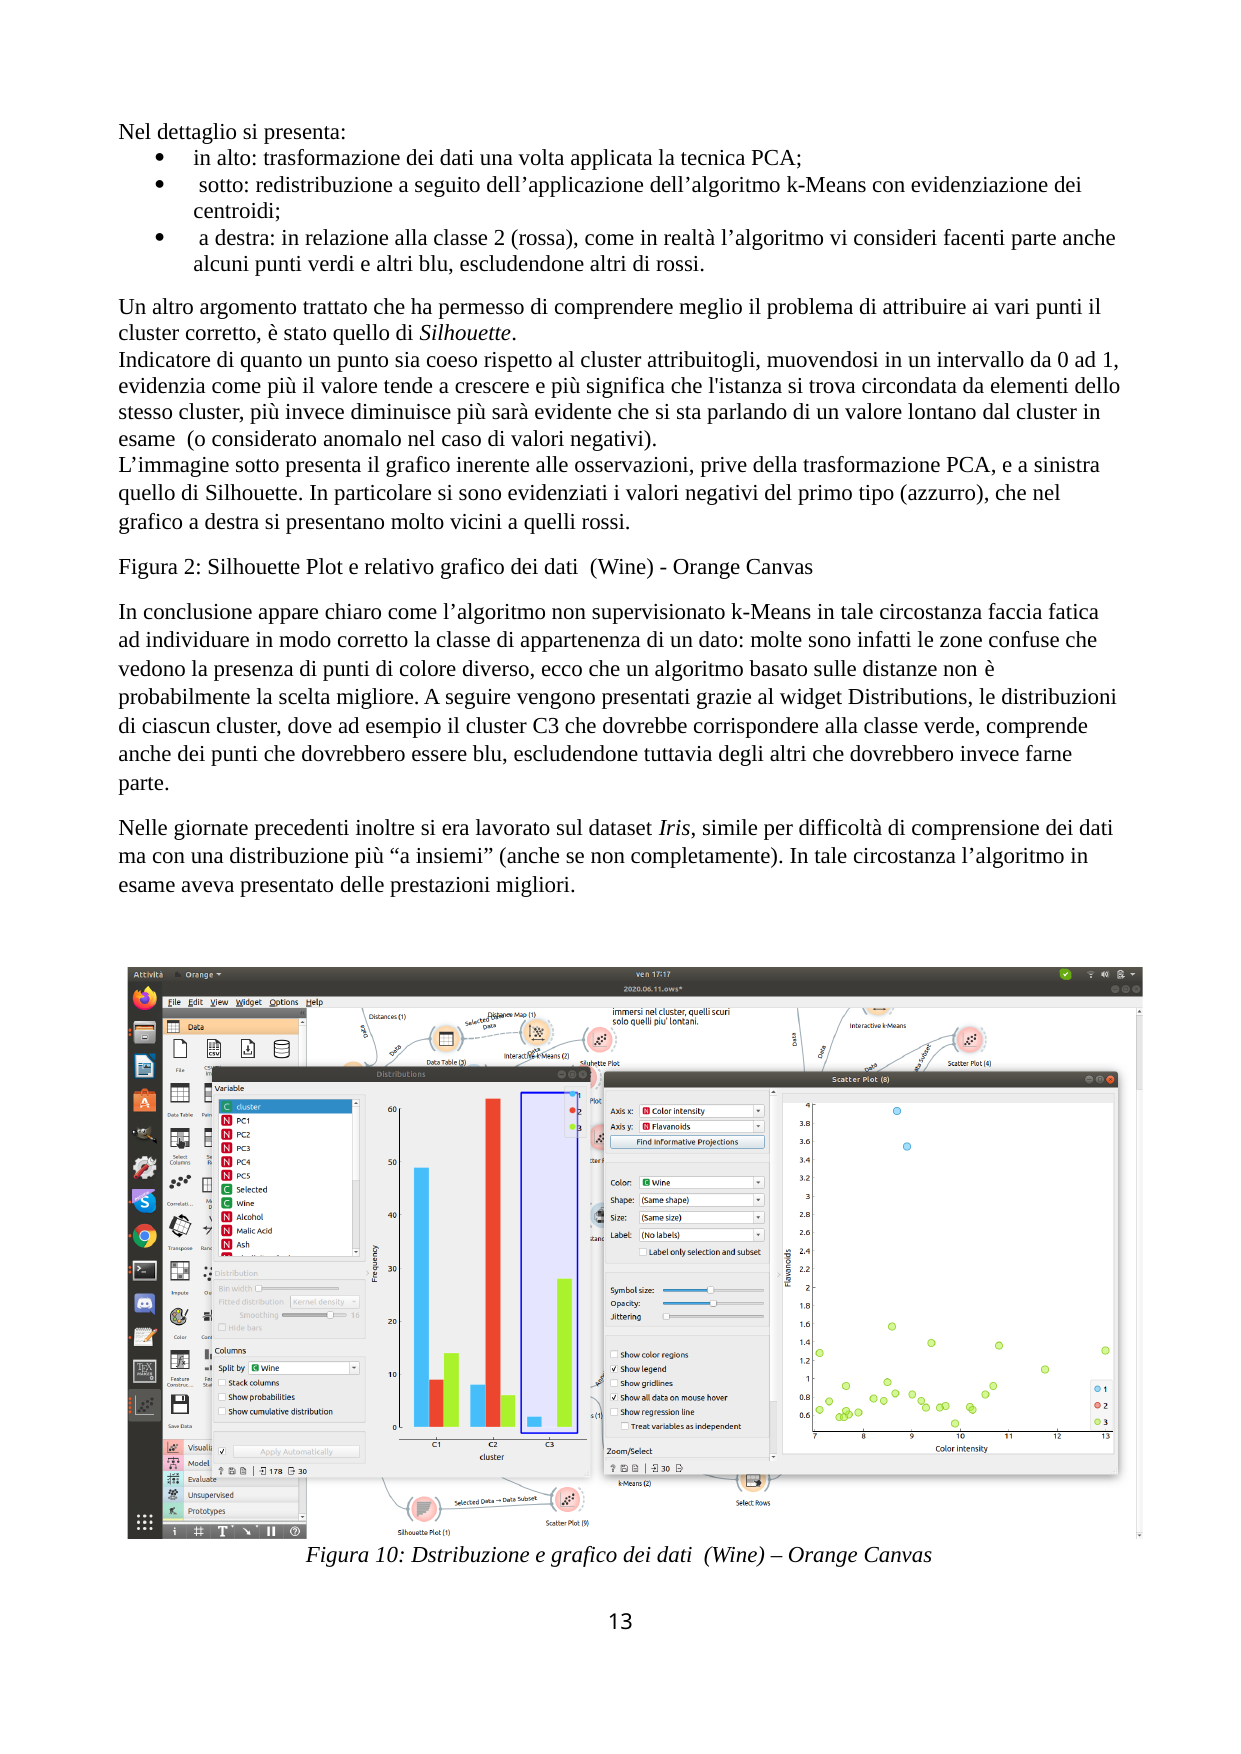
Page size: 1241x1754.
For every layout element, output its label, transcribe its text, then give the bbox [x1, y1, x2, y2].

text Figura 10: Dstribuzione e grafico dei dati (Wine) – Orange Canvas [118, 961, 1122, 1567]
text Indicatore di quanto un punto sia coeso rispetto al cluster attribuitogli, muovendosi in un intervallo da 0 ad 1, evidenzia come più il valore tende a crescere e più significa che l'istanza si trova circondata da elementi dello stesso cluster, più invece diminuisce più sarà evidente che si sta parlando di un valore lontano dal cluster in esame (o considerato anomalo nel caso di valori negativi). [118, 346, 1122, 451]
picture [127, 967, 1143, 1539]
list a destra: in relazione alla classe 2 (rossa), come in realtà l’algoritmo vi consideri facenti parte anche alcuni punti verdi e altri blu, escludendone altri di rossi. [156, 223, 1122, 276]
list sotto: redistribuzione a seguito dell’applicazione dell’algoritmo k-Means con evidenziazione dei centroidi; [156, 171, 1122, 223]
text Nelle giornate precedenti inoltre si era lavorato sul dataset Iris, simile per difficoltà di comprensione dei dati ma con una distribuzione più “a insiemi” (anche se non completamente). In tale circostanza l’algoritmo in esame aveva presentato delle prestazioni migliori. [118, 814, 1122, 897]
text Un altro argomento trattato che ha permesso di comprendere meglio il problema di attribuire ai vari punti il cluster corretto, è stato quello di Silhouette. [118, 293, 1122, 346]
text Nel dettaglio si presenta: [118, 118, 1122, 144]
text In conclusione appare chiaro come l’algoritmo non supervisionato k-Means in tale circostanza faccia fatica ad individuare in modo corretto la classe di appartenenza di un dato: molte sono infatti le zone confuse che vedono la presenza di punti di colore diverso, ecco che un algoritmo basato sulle distanze non è probabilmente la scelta migliore. A seguire vengono presentati grazie al widget Distributions, le distribuzioni di ciascun cluster, dove ad esempio il cluster C3 che dovrebbe corrispondere alla classe verde, comprende anche dei punti che dovrebbero essere blu, escludendone tuttavia degli altri che dovrebbero invece farne parte. [118, 598, 1122, 795]
text Figura 2: Silhouette Plot e relativo grafico dei dati (Wine) - Orange Canvas [118, 553, 1122, 579]
list in alto: trasformazione dei dati una volta applicata la tecnica PCA; [156, 144, 1122, 171]
text L’immagine sotto presenta il grafico inerente alle osservazioni, prive della trasformazione PCA, e a sinistra quello di Silhouette. In particolare si sono evidenziati i valori negativi del primo tipo (azzurro), che nel grafico a destra si presentano molto vicini a quelli rossi. [118, 451, 1122, 534]
